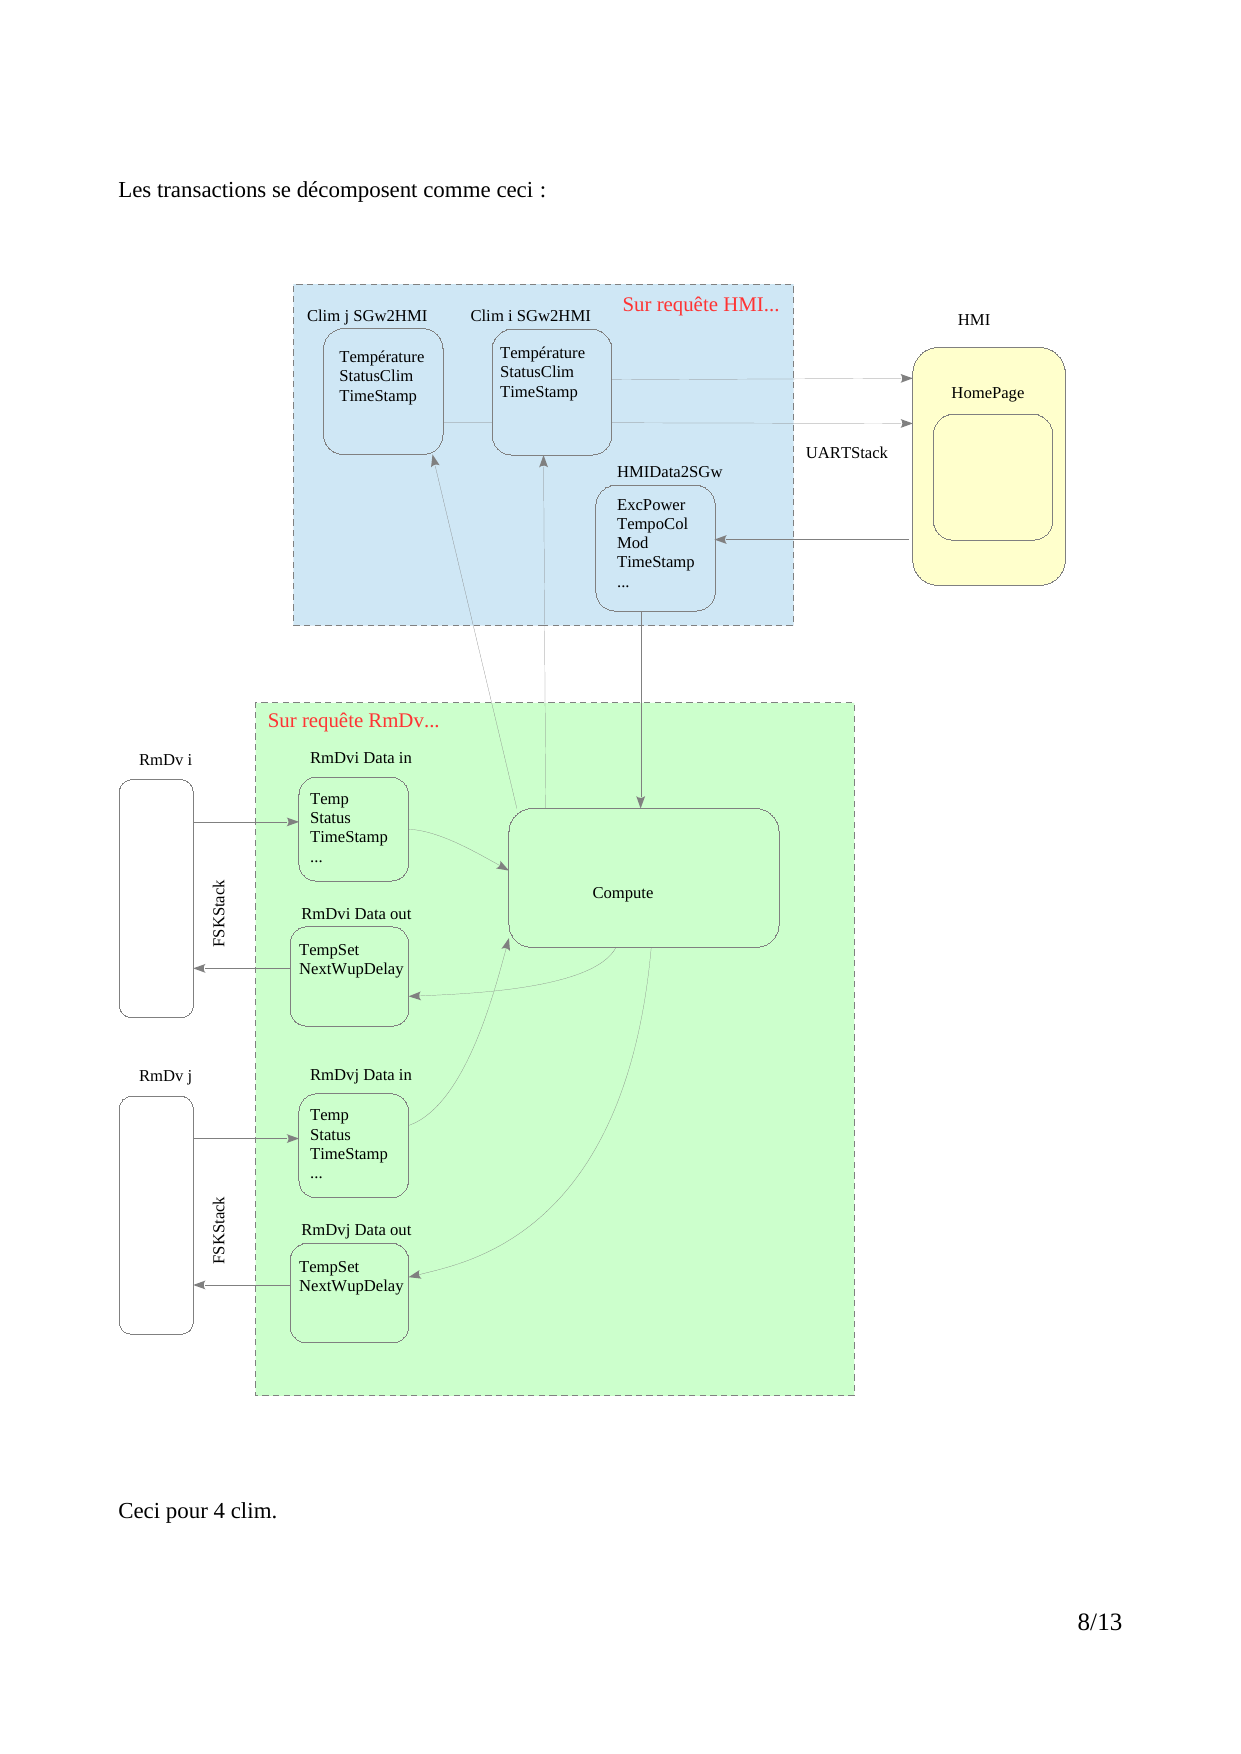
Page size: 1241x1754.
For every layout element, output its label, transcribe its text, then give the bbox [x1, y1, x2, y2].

text Les transactions se décomposent comme ceci : [118, 176, 1122, 203]
text Ceci pour 4 clim. [118, 1497, 1122, 1524]
